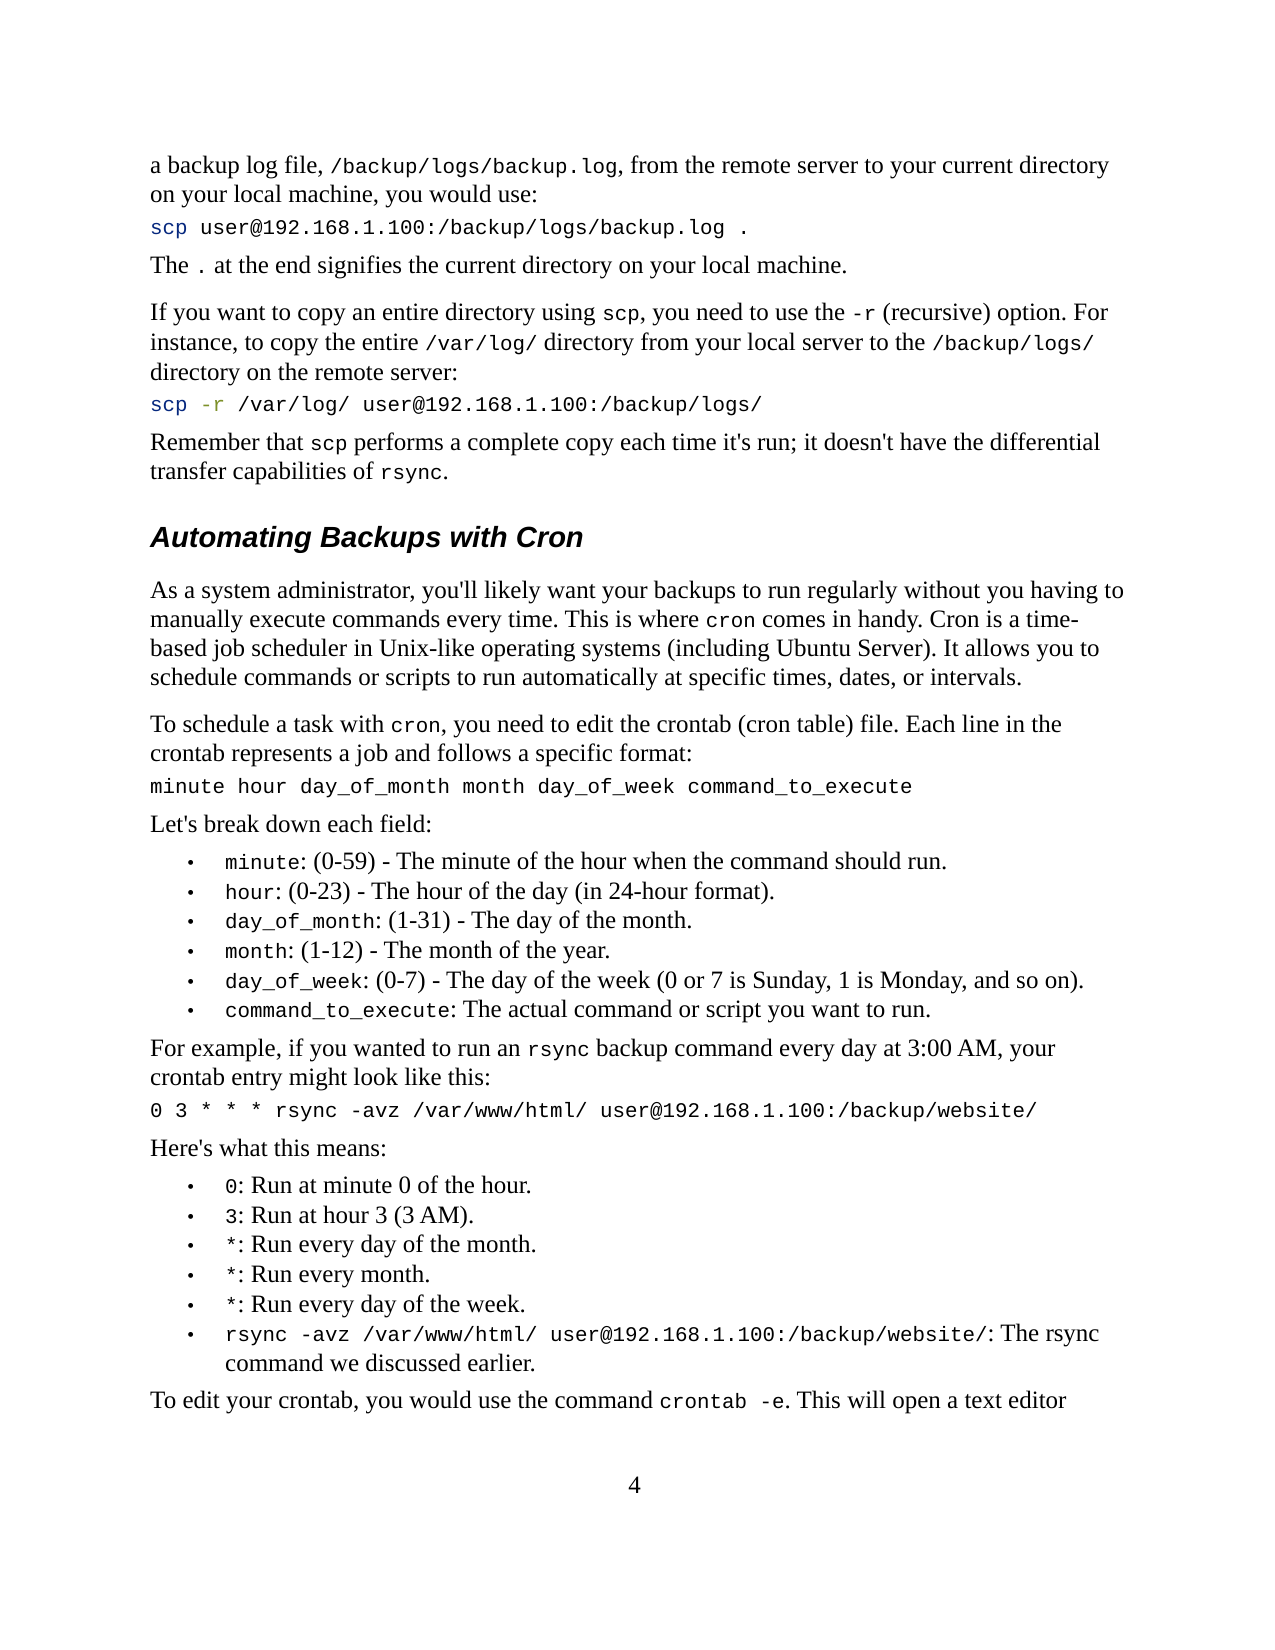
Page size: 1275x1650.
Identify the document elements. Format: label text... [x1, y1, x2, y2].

text scp user@192.168.1.100:/backup/logs/backup.log . [150, 217, 1125, 241]
list 0: Run at minute 0 of the hour. [187, 1170, 1125, 1200]
text 0 3 * * * rsync -avz /var/www/html/ user@192.168.1.100:/backup/website/ [150, 1100, 1125, 1124]
subtitle Automating Backups with Cron [150, 520, 1125, 553]
list 3: Run at hour 3 (3 AM). [187, 1200, 1125, 1229]
text For example, if you wanted to run an rsync backup command every day at 3:00 AM, your crontab entry might look like this: [150, 1033, 1125, 1091]
text Remember that scp performs a complete copy each time it's run; it doesn't have the differential transfer capabilities of rsync. [150, 427, 1125, 486]
text scp -r /var/log/ user@192.168.1.100:/backup/logs/ [150, 394, 1125, 418]
text a backup log file, /backup/logs/backup.log, from the remote server to your current directory on your local machine, you would use: [150, 150, 1125, 208]
list *: Run every day of the month. [187, 1229, 1125, 1259]
list *: Run every day of the week. [187, 1289, 1125, 1318]
list command_to_execute: The actual command or script you want to run. [187, 994, 1125, 1024]
list hour: (0-23) - The hour of the day (in 24-hour format). [187, 876, 1125, 906]
list day_of_week: (0-7) - The day of the week (0 or 7 is Sunday, 1 is Monday, and so on). [187, 965, 1125, 994]
list minute: (0-59) - The minute of the hour when the command should run. [187, 846, 1125, 876]
list month: (1-12) - The month of the year. [187, 935, 1125, 965]
text To schedule a task with cron, you need to edit the crontab (cron table) file. Each line in the crontab represents a job and follows a specific format: [150, 709, 1125, 767]
text Here's what this means: [150, 1133, 1125, 1161]
list day_of_month: (1-31) - The day of the month. [187, 906, 1125, 935]
text The . at the end signifies the current directory on your local machine. [150, 250, 1125, 279]
list rsync -avz /var/www/html/ user@192.168.1.100:/backup/website/: The rsync command we discussed earlier. [187, 1318, 1125, 1377]
text Let's break down each field: [150, 809, 1125, 837]
text minute hour day_of_month month day_of_week command_to_execute [150, 776, 1125, 800]
list *: Run every month. [187, 1259, 1125, 1289]
text If you want to copy an entire directory using scp, you need to use the -r (recursive) option. For instance, to copy the entire /var/log/ directory from your local server to the /backup/logs/ directory on the remote server: [150, 297, 1125, 385]
text To edit your crontab, you would use the command crontab -e. This will open a text editor [150, 1386, 1125, 1415]
text As a system administrator, you'll likely want your backups to run regularly without you having to manually execute commands every time. This is where cron comes in handy. Cron is a time-based job scheduler in Unix-like operating systems (including Ubuntu Server). It allows you to schedule commands or scripts to run automatically at specific times, dates, or intervals. [150, 575, 1125, 691]
